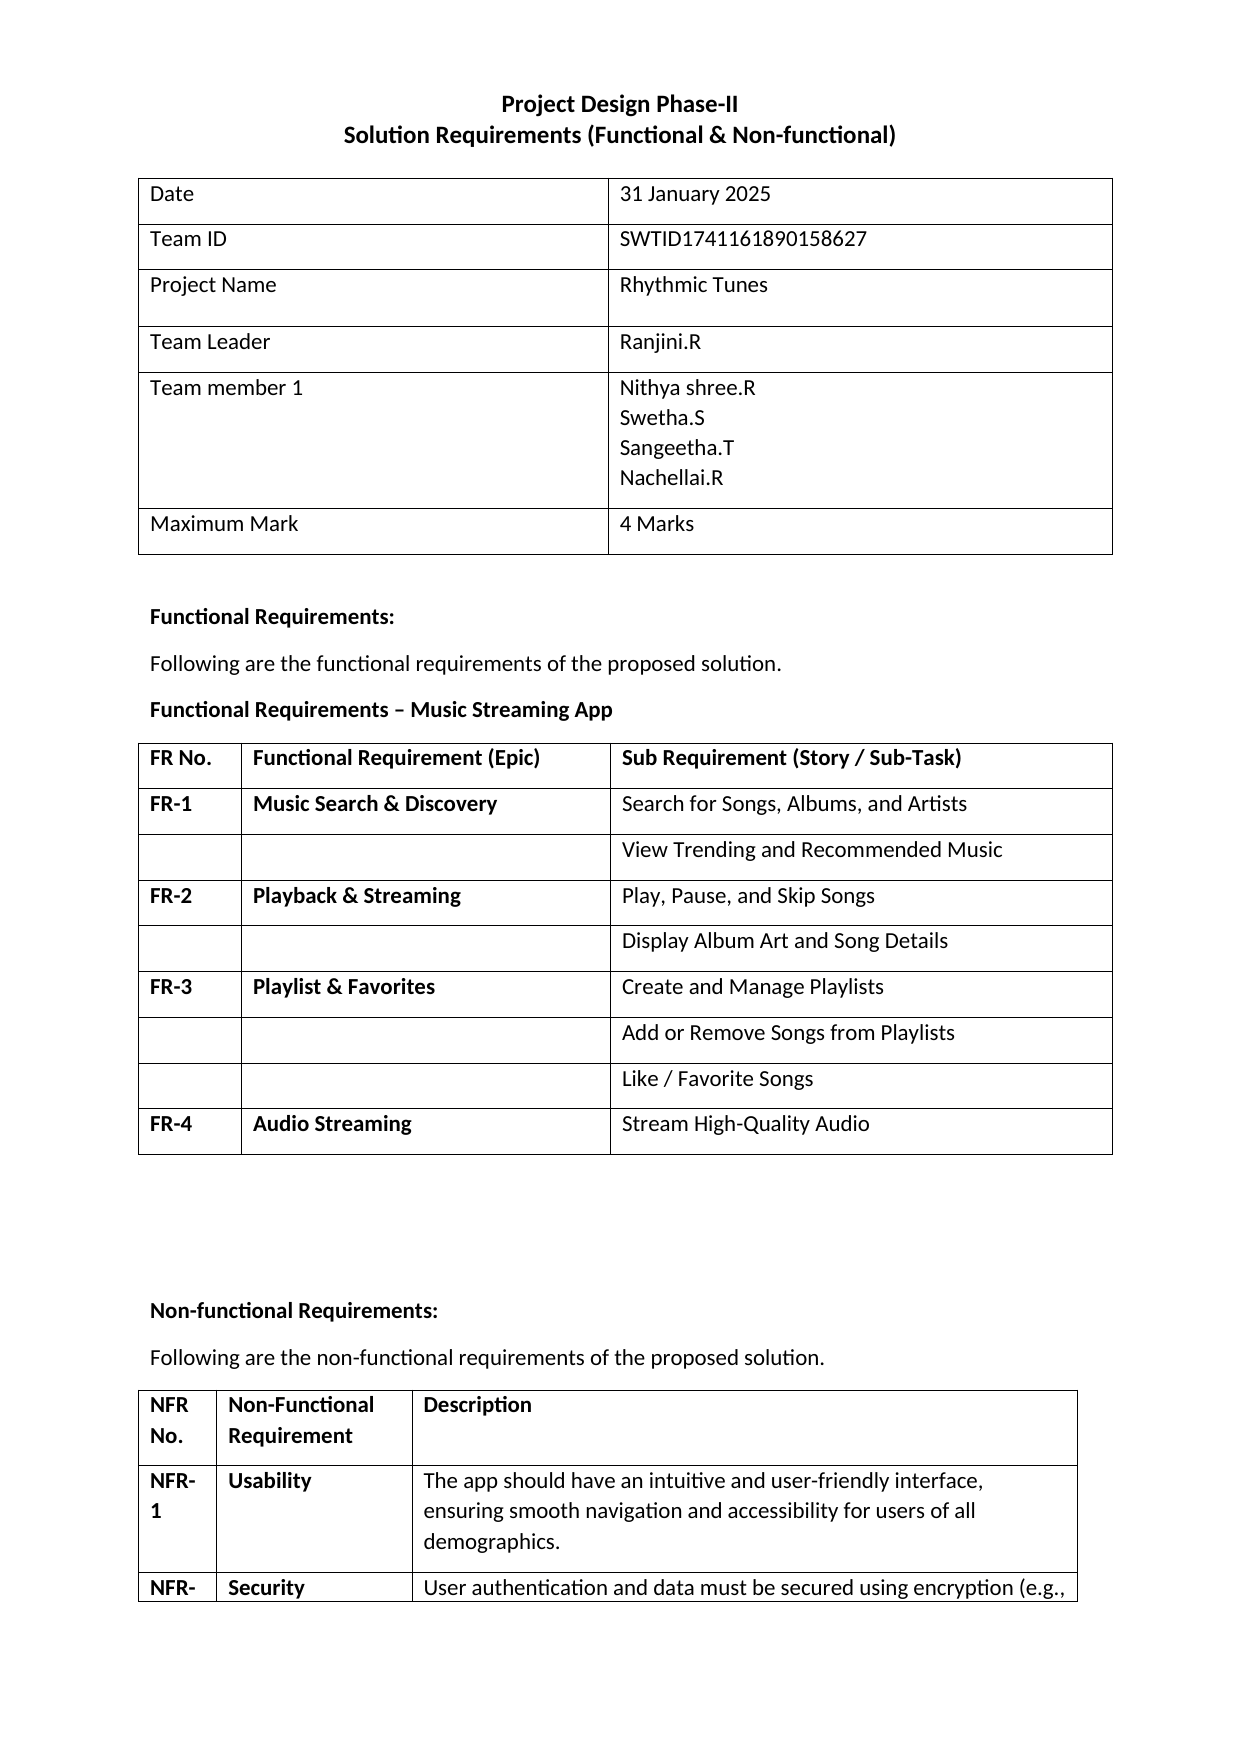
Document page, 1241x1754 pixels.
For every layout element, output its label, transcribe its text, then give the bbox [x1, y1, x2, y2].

table_cell View Trending and Recommended Music [611, 835, 1112, 880]
table_cell [242, 926, 610, 971]
table_cell Music Search & Discovery [242, 789, 610, 834]
table_cell Play, Pause, and Skip Songs [611, 881, 1112, 925]
table_cell NFR-1 [139, 1466, 216, 1572]
table_cell Security [217, 1573, 412, 1601]
text Functional Requirements – Music Streaming App [150, 696, 1090, 724]
table_cell FR-3 [139, 972, 241, 1017]
table_cell NFR- [139, 1573, 216, 1601]
table_cell The app should have an intuitive and user-friendly interface, ensuring smooth navigation and accessibility for users of all demographics. [413, 1466, 1077, 1572]
table_cell Create and Manage Playlists [611, 972, 1112, 1017]
table_cell Ranjini.R [609, 327, 1112, 372]
table_cell Maximum Mark [139, 509, 608, 554]
table_cell Display Album Art and Song Details [611, 926, 1112, 971]
table_cell Team member 1 [139, 373, 608, 508]
table_cell Add or Remove Songs from Playlists [611, 1018, 1112, 1063]
text Functional Requirements: [150, 602, 1090, 630]
table_cell [139, 835, 241, 880]
table_cell Audio Streaming [242, 1109, 610, 1154]
table_header 31 January 2025 [609, 179, 1112, 223]
table_cell FR-1 [139, 789, 241, 834]
table_cell Search for Songs, Albums, and Artists [611, 789, 1112, 834]
text Following are the functional requirements of the proposed solution. [150, 649, 1090, 677]
table_header Functional Requirement (Epic) [242, 744, 610, 788]
table_cell Playlist & Favorites [242, 972, 610, 1017]
table_header Date [139, 179, 608, 223]
table_cell Stream High-Quality Audio [611, 1109, 1112, 1154]
table_cell [242, 1018, 610, 1063]
table_cell FR-2 [139, 881, 241, 925]
table_cell Project Name [139, 270, 608, 326]
table_cell Team ID [139, 225, 608, 269]
table_header NFR No. [139, 1391, 216, 1465]
text Non-functional Requirements: [150, 1296, 1090, 1324]
table_cell Team Leader [139, 327, 608, 372]
table_cell [139, 1018, 241, 1063]
table_cell Like / Favorite Songs [611, 1064, 1112, 1108]
table_cell Playback & Streaming [242, 881, 610, 925]
table_header Description [413, 1391, 1077, 1465]
table_cell FR-4 [139, 1109, 241, 1154]
table_header FR No. [139, 744, 241, 788]
table_cell Usability [217, 1466, 412, 1572]
table_header Sub Requirement (Story / Sub-Task) [611, 744, 1112, 788]
table_cell [242, 1064, 610, 1108]
table_cell User authentication and data must be secured using encryption (e.g., [413, 1573, 1077, 1601]
table_header Non-Functional Requirement [217, 1391, 412, 1465]
text Following are the non-functional requirements of the proposed solution. [150, 1343, 1090, 1371]
table_cell [139, 926, 241, 971]
table_cell [139, 1064, 241, 1108]
text Solution Requirements (Functional & Non-functional) [150, 119, 1090, 150]
table_cell Nithya shree.R Swetha.S Sangeetha.T Nachellai.R [609, 373, 1112, 508]
table_cell [242, 835, 610, 880]
table_cell 4 Marks [609, 509, 1112, 554]
text Project Design Phase-II [150, 89, 1090, 119]
table_cell Rhythmic Tunes [609, 270, 1112, 326]
table_cell SWTID1741161890158627 [609, 225, 1112, 269]
